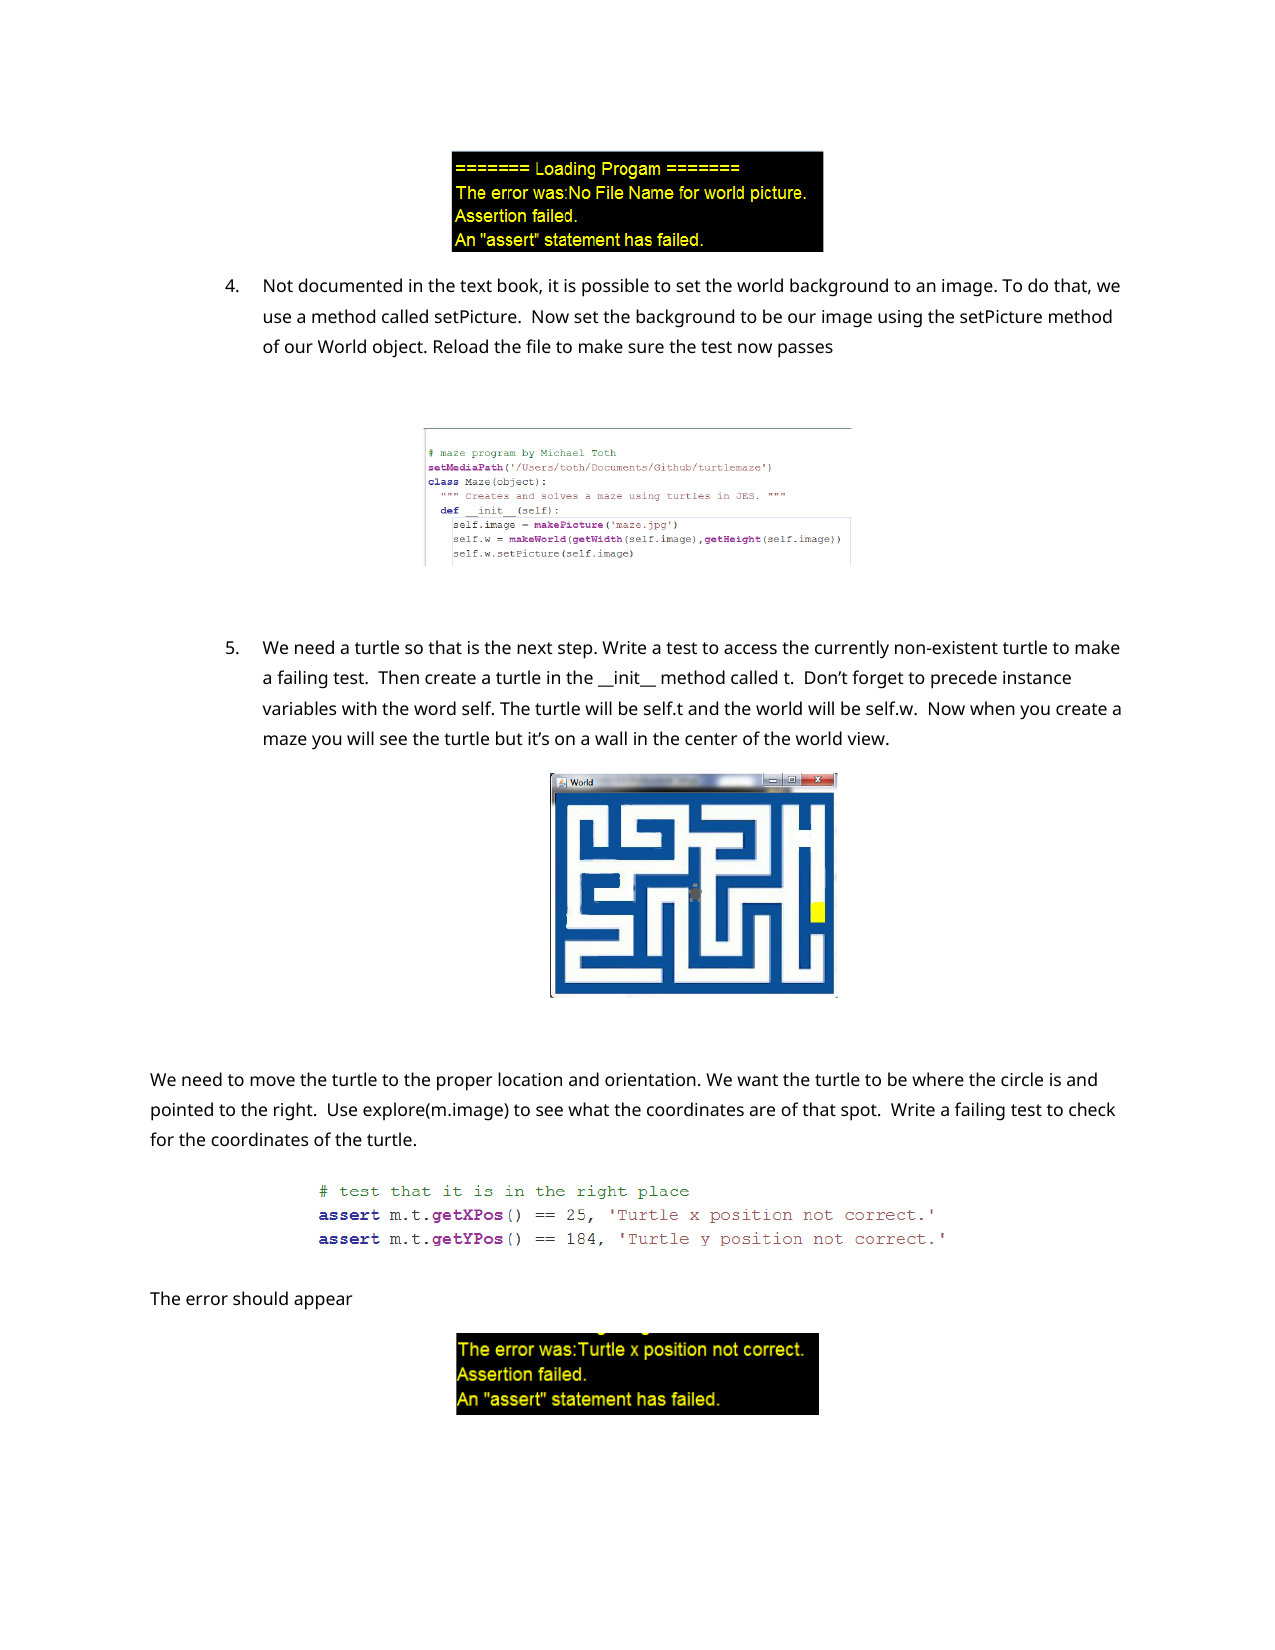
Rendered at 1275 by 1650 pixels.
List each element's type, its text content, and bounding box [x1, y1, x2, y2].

picture [423, 428, 852, 566]
picture [314, 1174, 960, 1264]
list Not documented in the text book, it is possible to set the world background to an image. To do that, we use a method called setPicture. Now set the background to be our image using the setPicture method of our World object. Reload the file to make sure the test now passes [225, 274, 1125, 358]
text The error should appear [150, 1286, 1125, 1311]
picture [451, 150, 824, 252]
list We need a turtle so that is the next step. Write a test to access the currently non-existent turtle to make a failing test. Then create a turtle in the __init__ method called t. Don’t forget to precede instance variables with the word self. The turtle will be self.t and the world will be self.w. Now when you create a maze you will see the turtle but it’s on a wall in the center of the world view. [225, 636, 1125, 750]
picture [456, 1333, 819, 1415]
text We need to move the turtle to the proper location and orientation. We want the turtle to be where the circle is and pointed to the right. Use explore(m.image) to see what the coordinates are of that spot. Write a failing test to check for the coordinates of the turtle. [150, 1067, 1125, 1152]
picture [550, 773, 838, 998]
